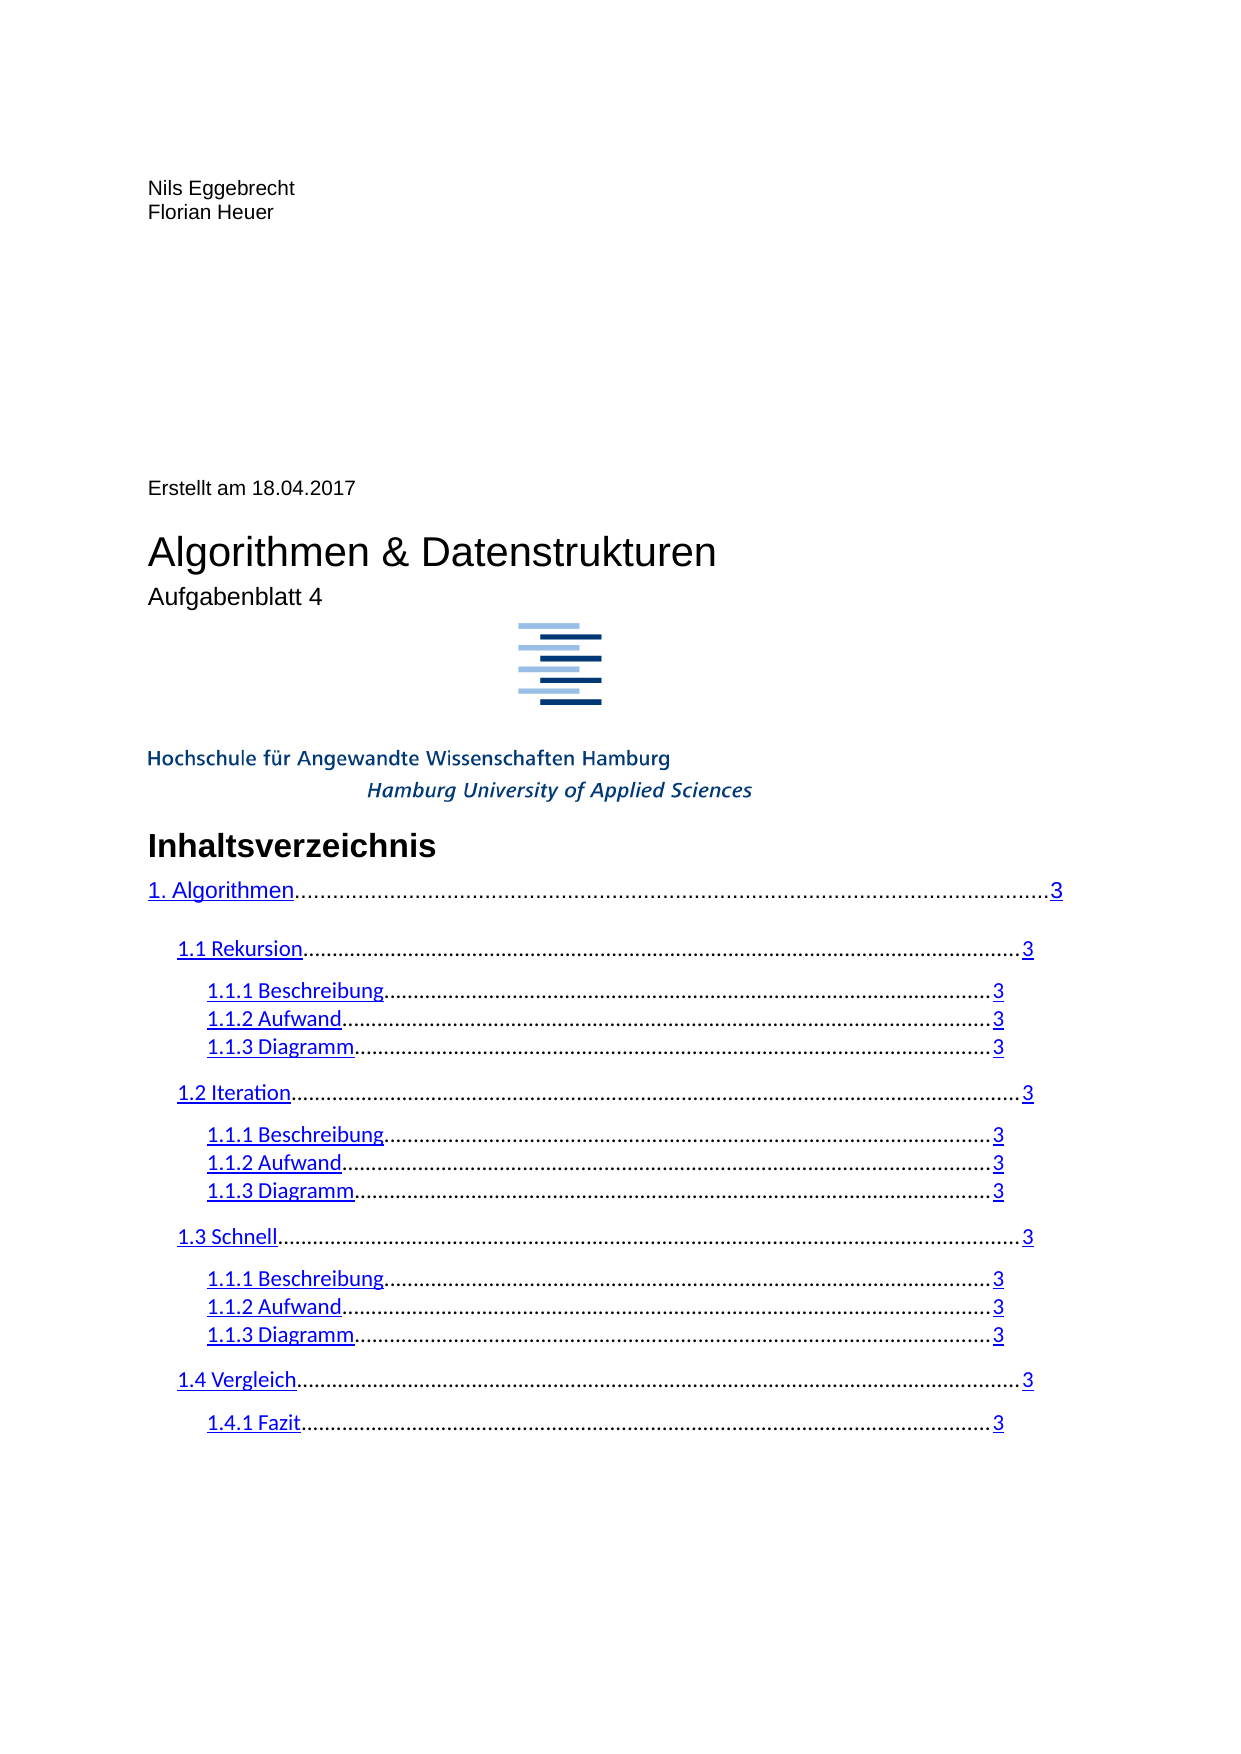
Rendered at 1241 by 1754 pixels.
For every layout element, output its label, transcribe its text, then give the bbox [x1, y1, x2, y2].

text 1.3 Schnell 3 [177, 1222, 1093, 1250]
text 1.1.1 Beschreibung 3 [207, 976, 1093, 1004]
text 1.1.1 Beschreibung 3 [207, 1120, 1093, 1148]
text 1. Algorithmen 3 [148, 877, 1093, 903]
text Nils Eggebrecht [148, 176, 1093, 199]
text Inhaltsverzeichnis [148, 826, 1093, 865]
text 1.1.2 Aufwand 3 [207, 1292, 1093, 1320]
text Florian Heuer [148, 199, 1093, 223]
text 1.1.3 Diagramm 3 [207, 1176, 1093, 1204]
text Algorithmen & Datenstrukturen [148, 528, 1093, 576]
text 1.1 Rekursion 3 [177, 934, 1093, 962]
text 1.2 Iteration 3 [177, 1078, 1093, 1106]
text 1.1.3 Diagramm 3 [207, 1320, 1093, 1348]
text 1.1.3 Diagramm 3 [207, 1032, 1093, 1060]
text 1.4 Vergleich 3 [177, 1366, 1093, 1394]
text 1.1.2 Aufwand 3 [207, 1148, 1093, 1176]
text Erstellt am 18.04.2017 [148, 476, 1093, 500]
text Aufgabenblatt 4 [148, 582, 1093, 611]
text 1.1.2 Aufwand 3 [207, 1004, 1093, 1032]
text 1.1.1 Beschreibung 3 [207, 1264, 1093, 1292]
text 1.4.1 Fazit 3 [207, 1408, 1093, 1436]
